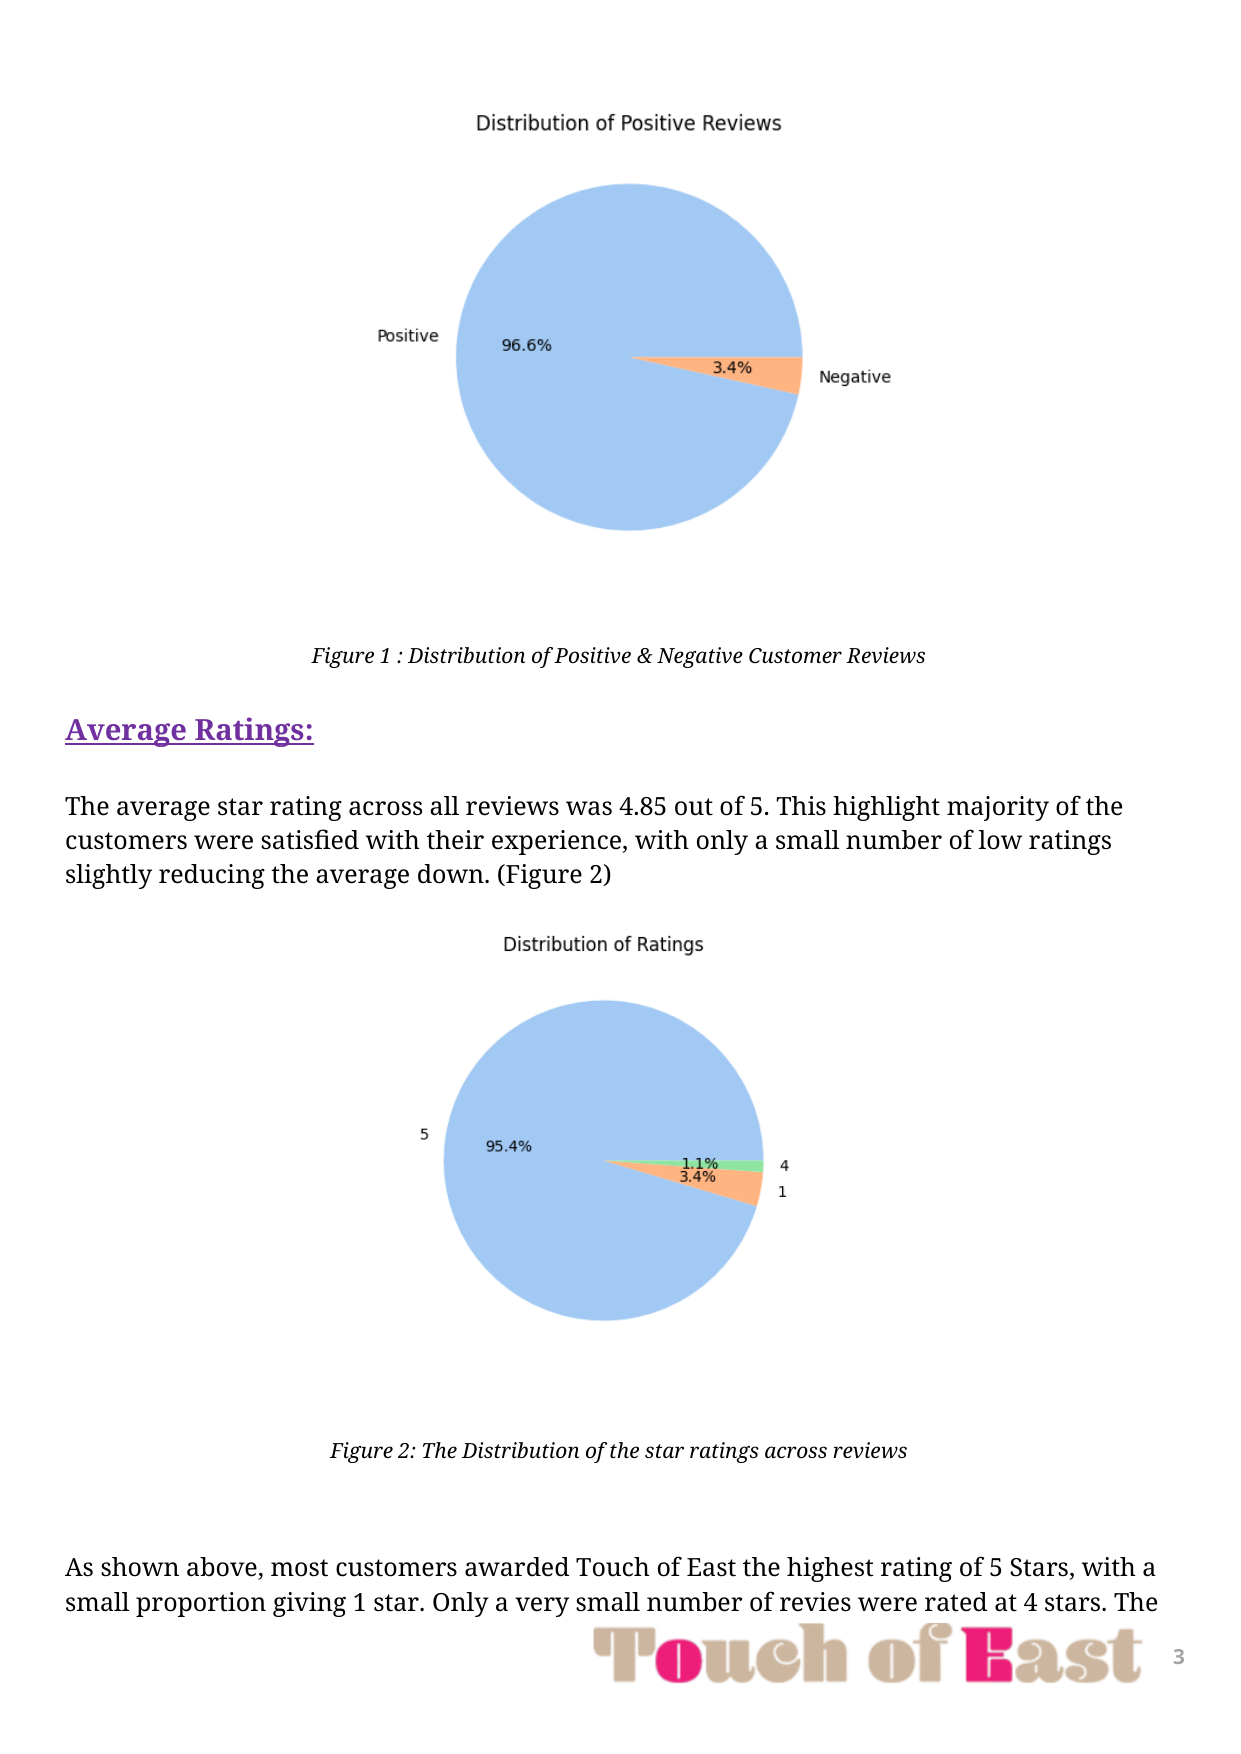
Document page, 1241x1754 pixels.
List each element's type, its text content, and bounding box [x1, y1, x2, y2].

text Average Ratings: [65, 709, 1175, 749]
text Figure 1 : Distribution of Positive & Negative Customer Reviews [65, 641, 1175, 669]
text The average star rating across all reviews was 4.85 out of 5. This highlight majority of the customers were satisfied with their experience, with only a small number of low ratings slightly reducing the average down. (Figure 2) [65, 788, 1175, 891]
text As shown above, most customers awarded Touch of East the highest rating of 5 Stars, with a small proportion giving 1 star. Only a very small number of revies were rated at 4 stars. The [65, 1550, 1175, 1618]
text Figure 2: The Distribution of the star ratings across reviews [65, 1436, 1175, 1465]
